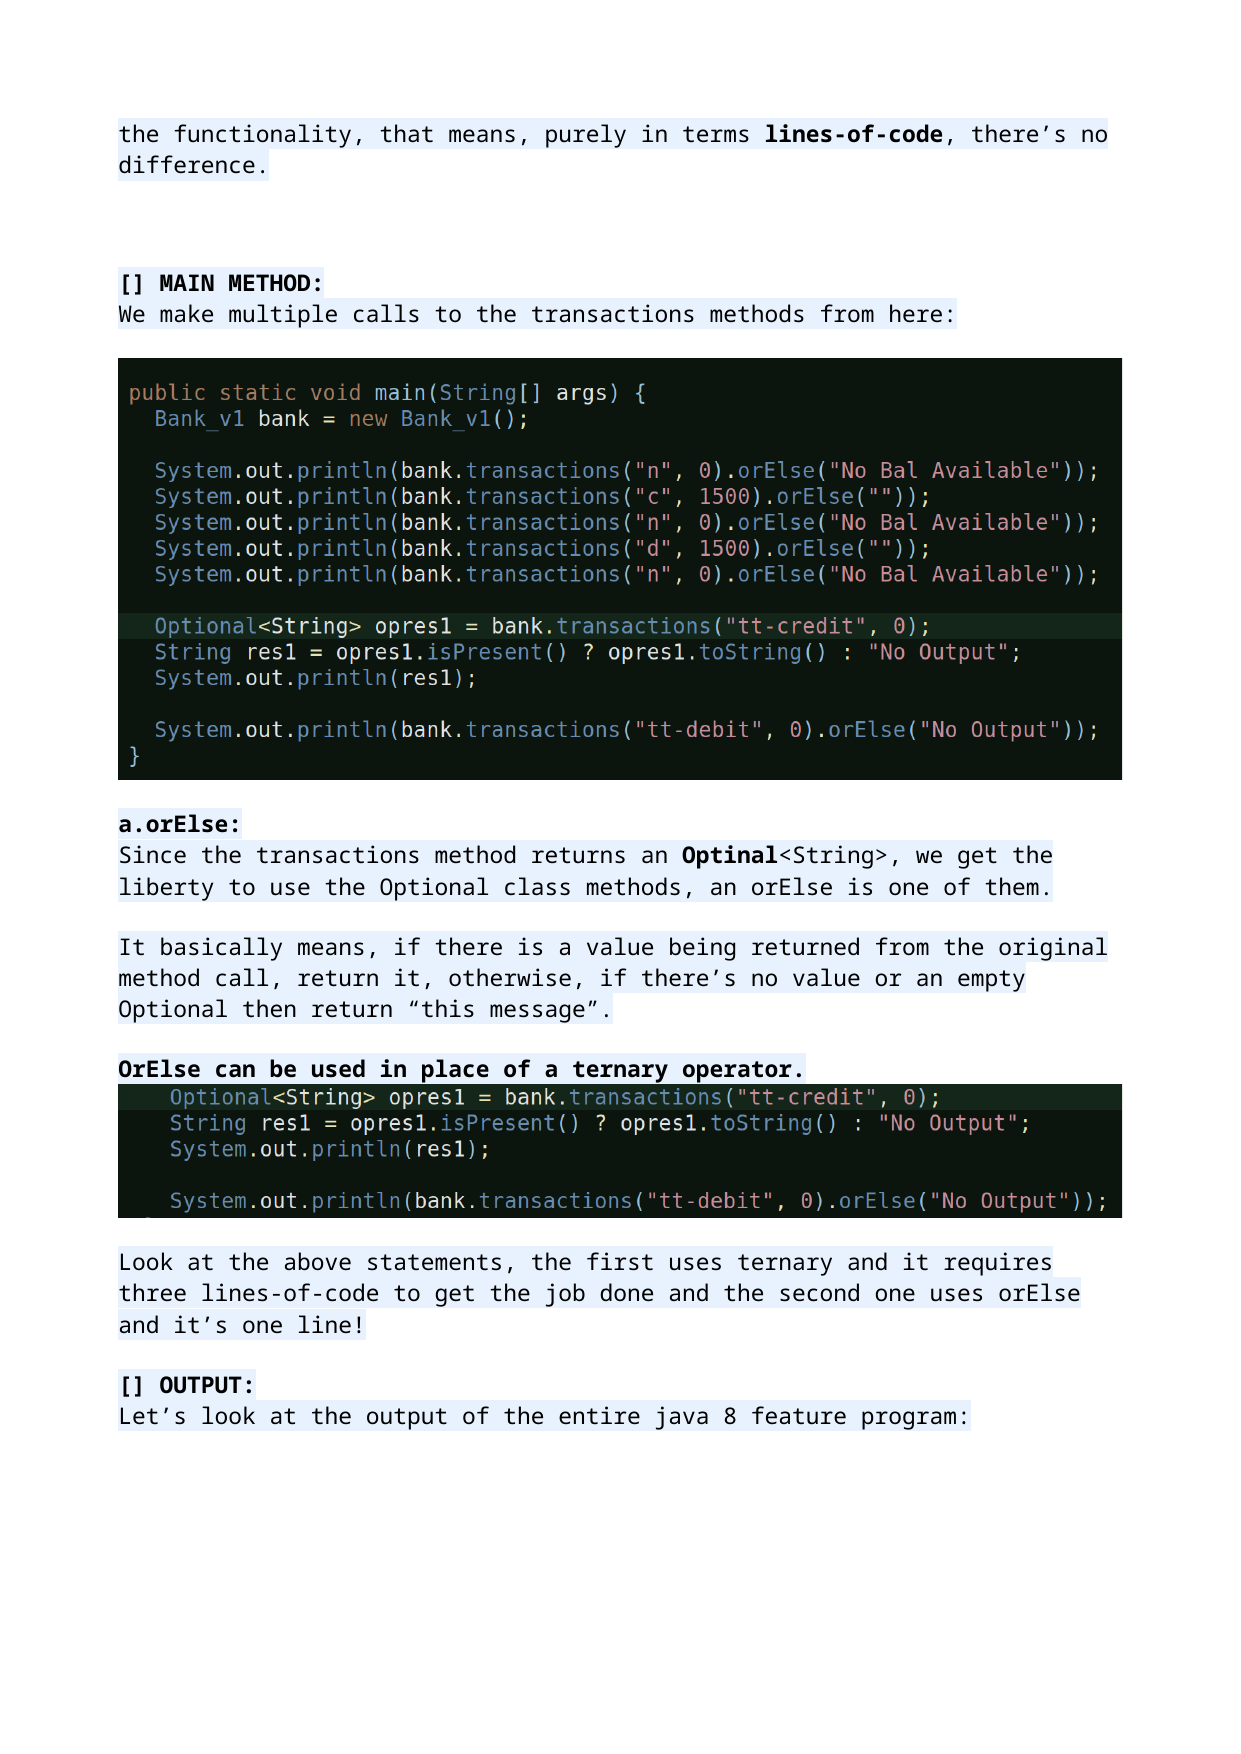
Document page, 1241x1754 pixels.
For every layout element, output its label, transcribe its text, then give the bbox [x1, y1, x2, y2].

text [] MAIN METHOD: [118, 267, 1122, 298]
text Since the transactions method returns an Optinal<String>, we get the liberty to use the Optional class methods, an orElse is one of them. [118, 839, 1122, 902]
text We make multiple calls to the transactions methods from here: [118, 298, 1122, 329]
text OrElse can be used in place of a ternary operator. [118, 1053, 1122, 1084]
text It basically means, if there is a value being returned from the original method call, return it, otherwise, if there’s no value or an empty Optional then return “this message”. [118, 931, 1122, 1024]
text Let’s look at the output of the entire java 8 feature program: [118, 1400, 1122, 1431]
text [] OUTPUT: [118, 1368, 1122, 1400]
text the functionality, that means, purely in terms lines-of-code, there’s no difference. [118, 118, 1122, 181]
text a.orElse: [118, 808, 1122, 839]
text Look at the above statements, the first uses ternary and it requires three lines-of-code to get the job done and the second one uses orElse and it’s one line! [118, 1246, 1122, 1340]
picture [118, 358, 1123, 780]
picture [118, 1084, 1123, 1218]
